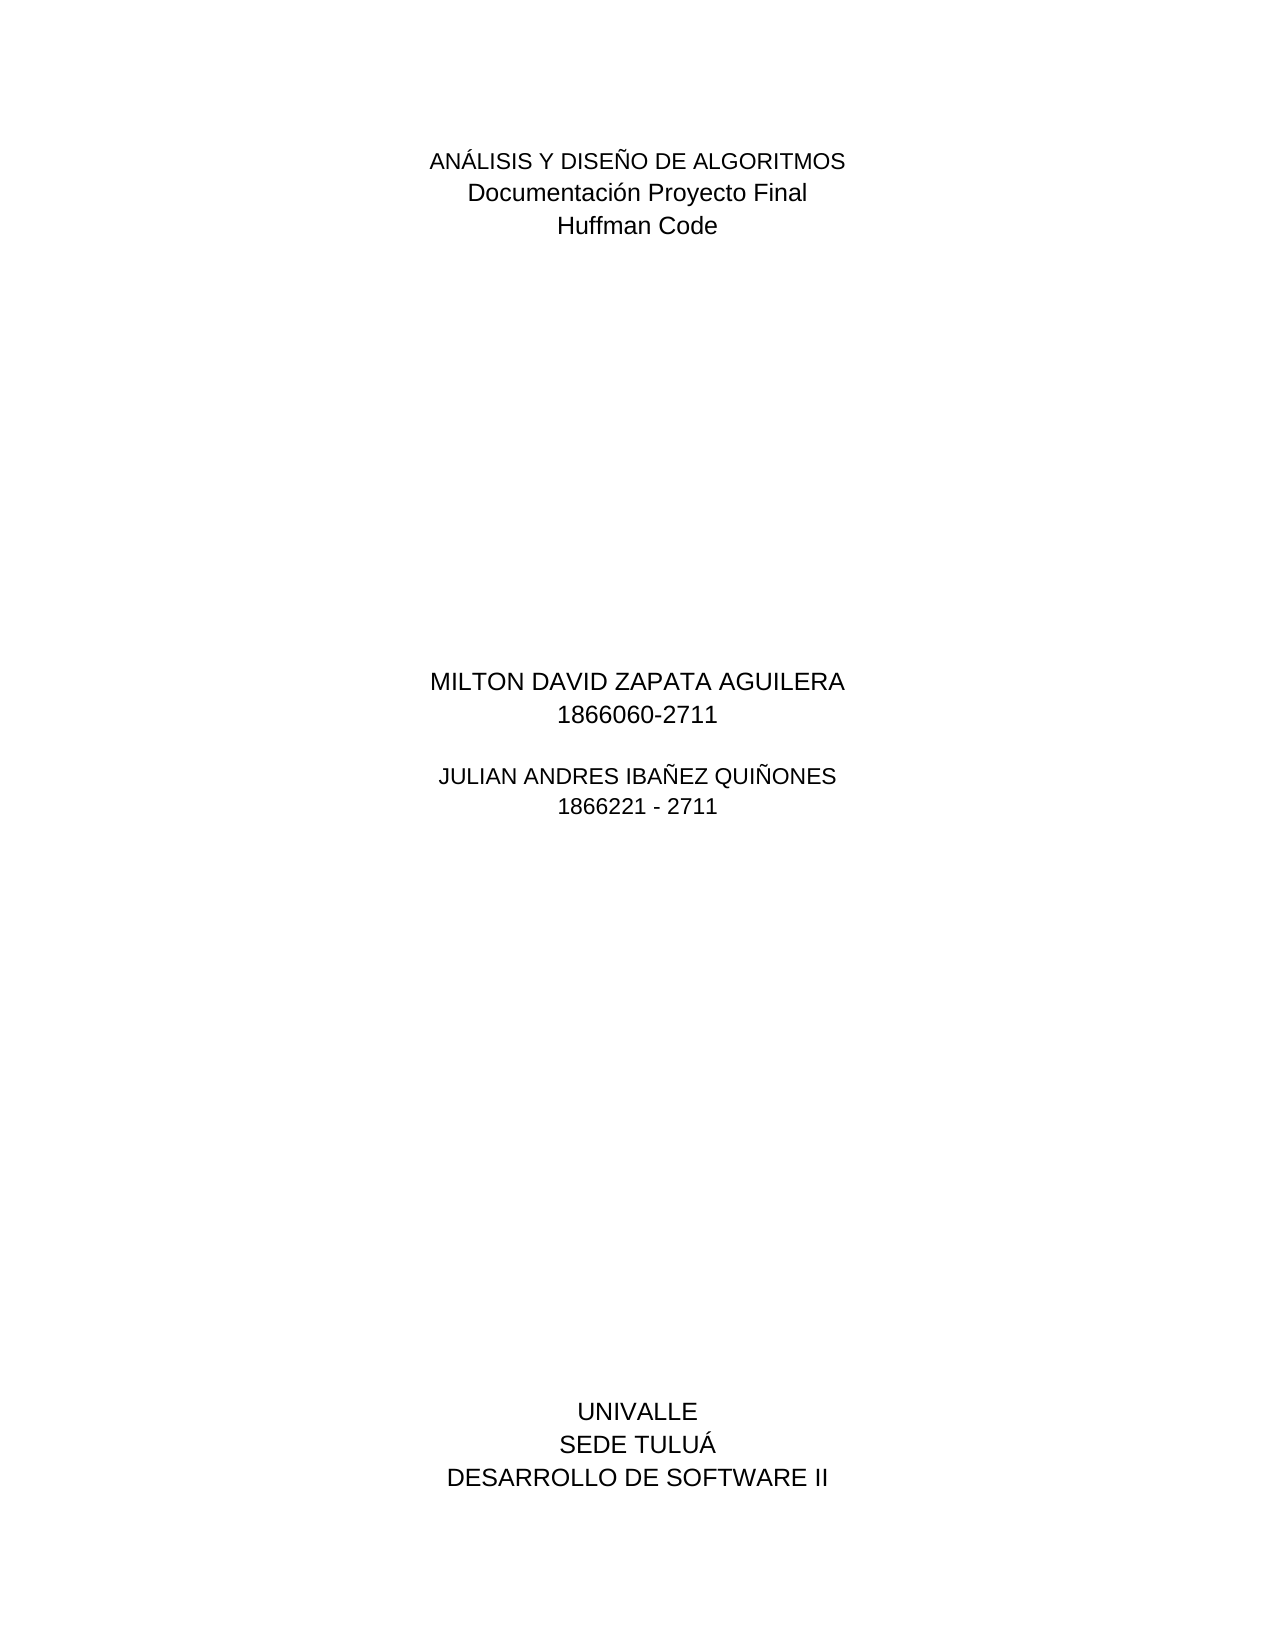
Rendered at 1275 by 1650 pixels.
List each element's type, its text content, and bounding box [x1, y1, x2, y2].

text MILTON DAVID ZAPATA AGUILERA [177, 667, 1098, 696]
text 1866060-2711 [177, 700, 1098, 728]
text JULIAN ANDRES IBAÑEZ QUIÑONES [177, 763, 1098, 789]
text DESARROLLO DE SOFTWARE II [177, 1463, 1098, 1492]
text SEDE TULUÁ [177, 1430, 1098, 1459]
text 1866221 - 2711 [177, 793, 1098, 819]
text UNIVALLE [177, 1397, 1098, 1426]
text ANÁLISIS Y DISEÑO DE ALGORITMOS [177, 148, 1098, 174]
text Documentación Proyecto Final Huffman Code [177, 178, 1098, 239]
